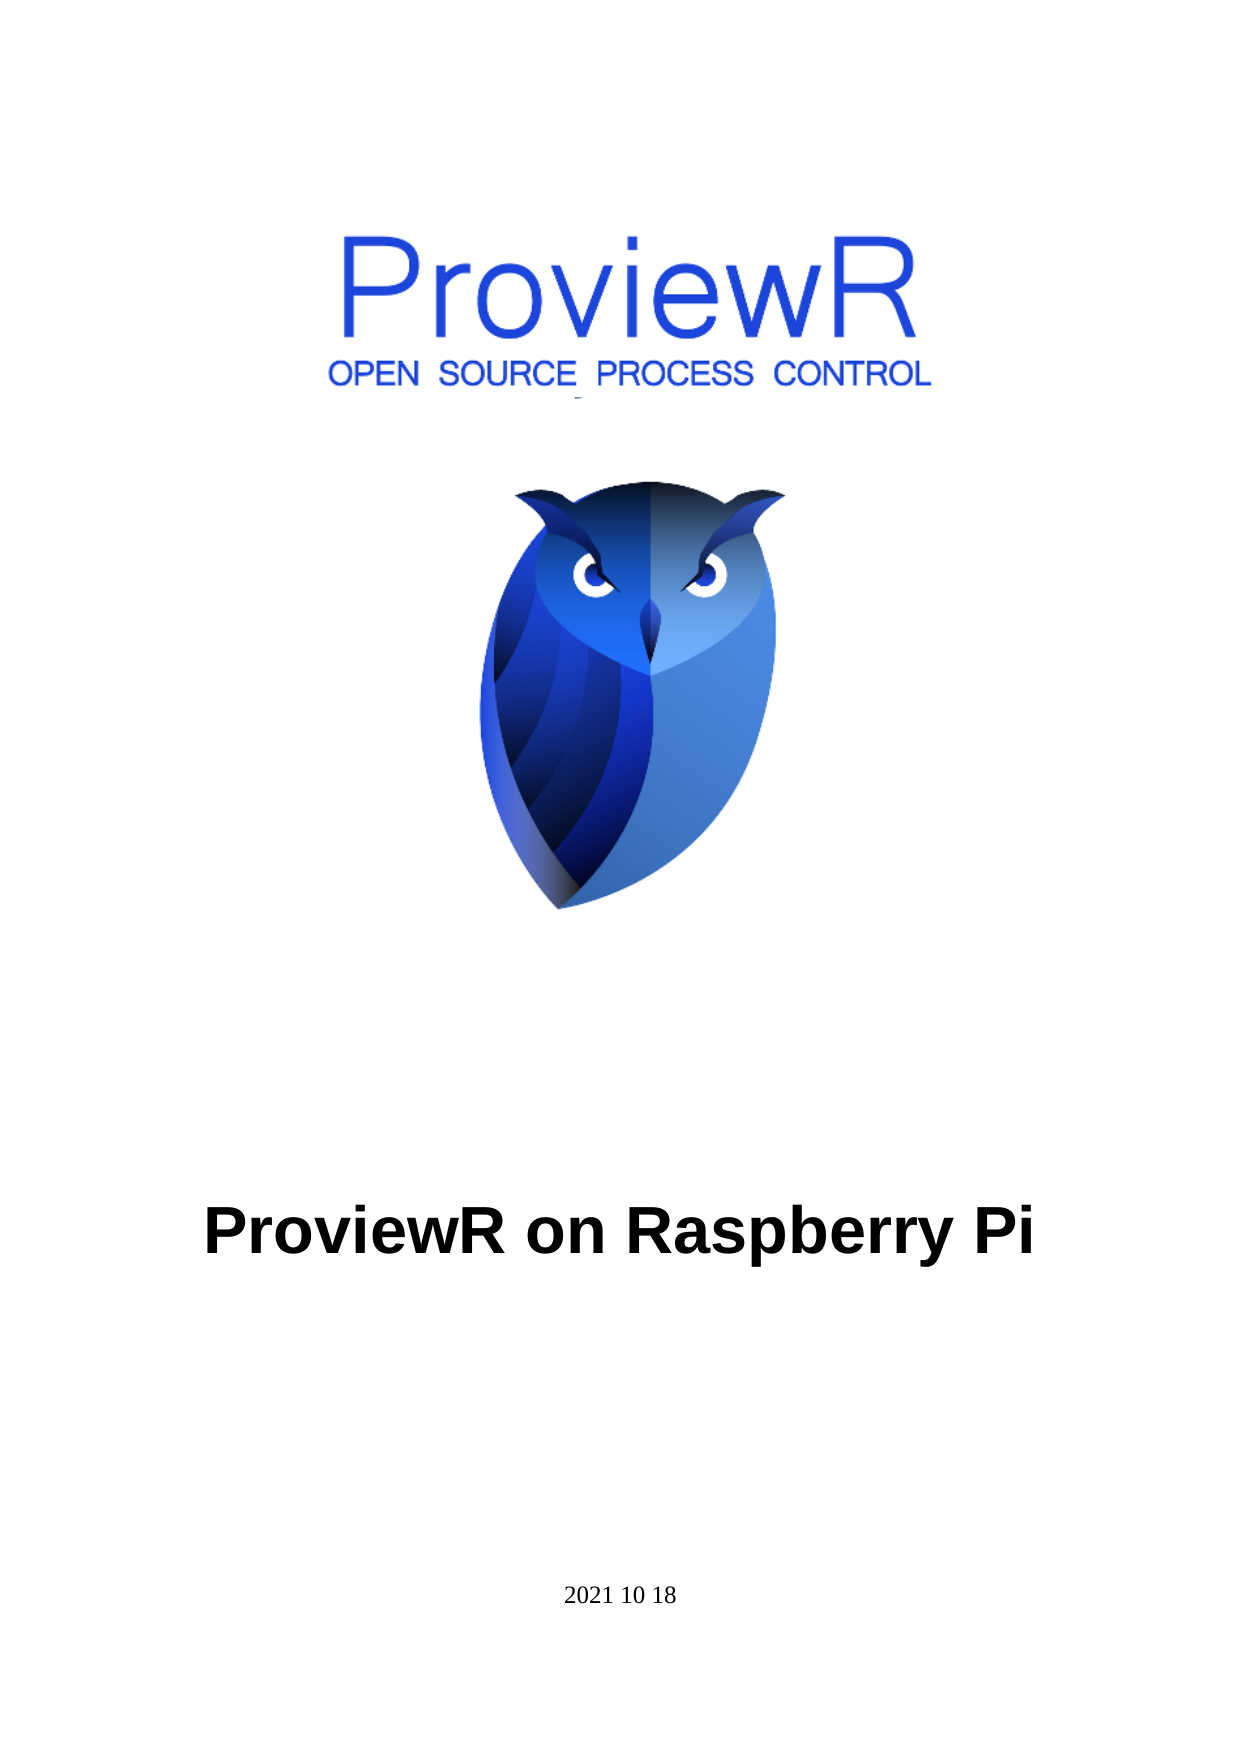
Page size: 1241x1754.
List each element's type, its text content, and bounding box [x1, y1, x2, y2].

text 2021 10 18 [118, 1581, 1122, 1609]
text ProviewR on Raspberry Pi [118, 1193, 1122, 1267]
picture [275, 228, 965, 925]
